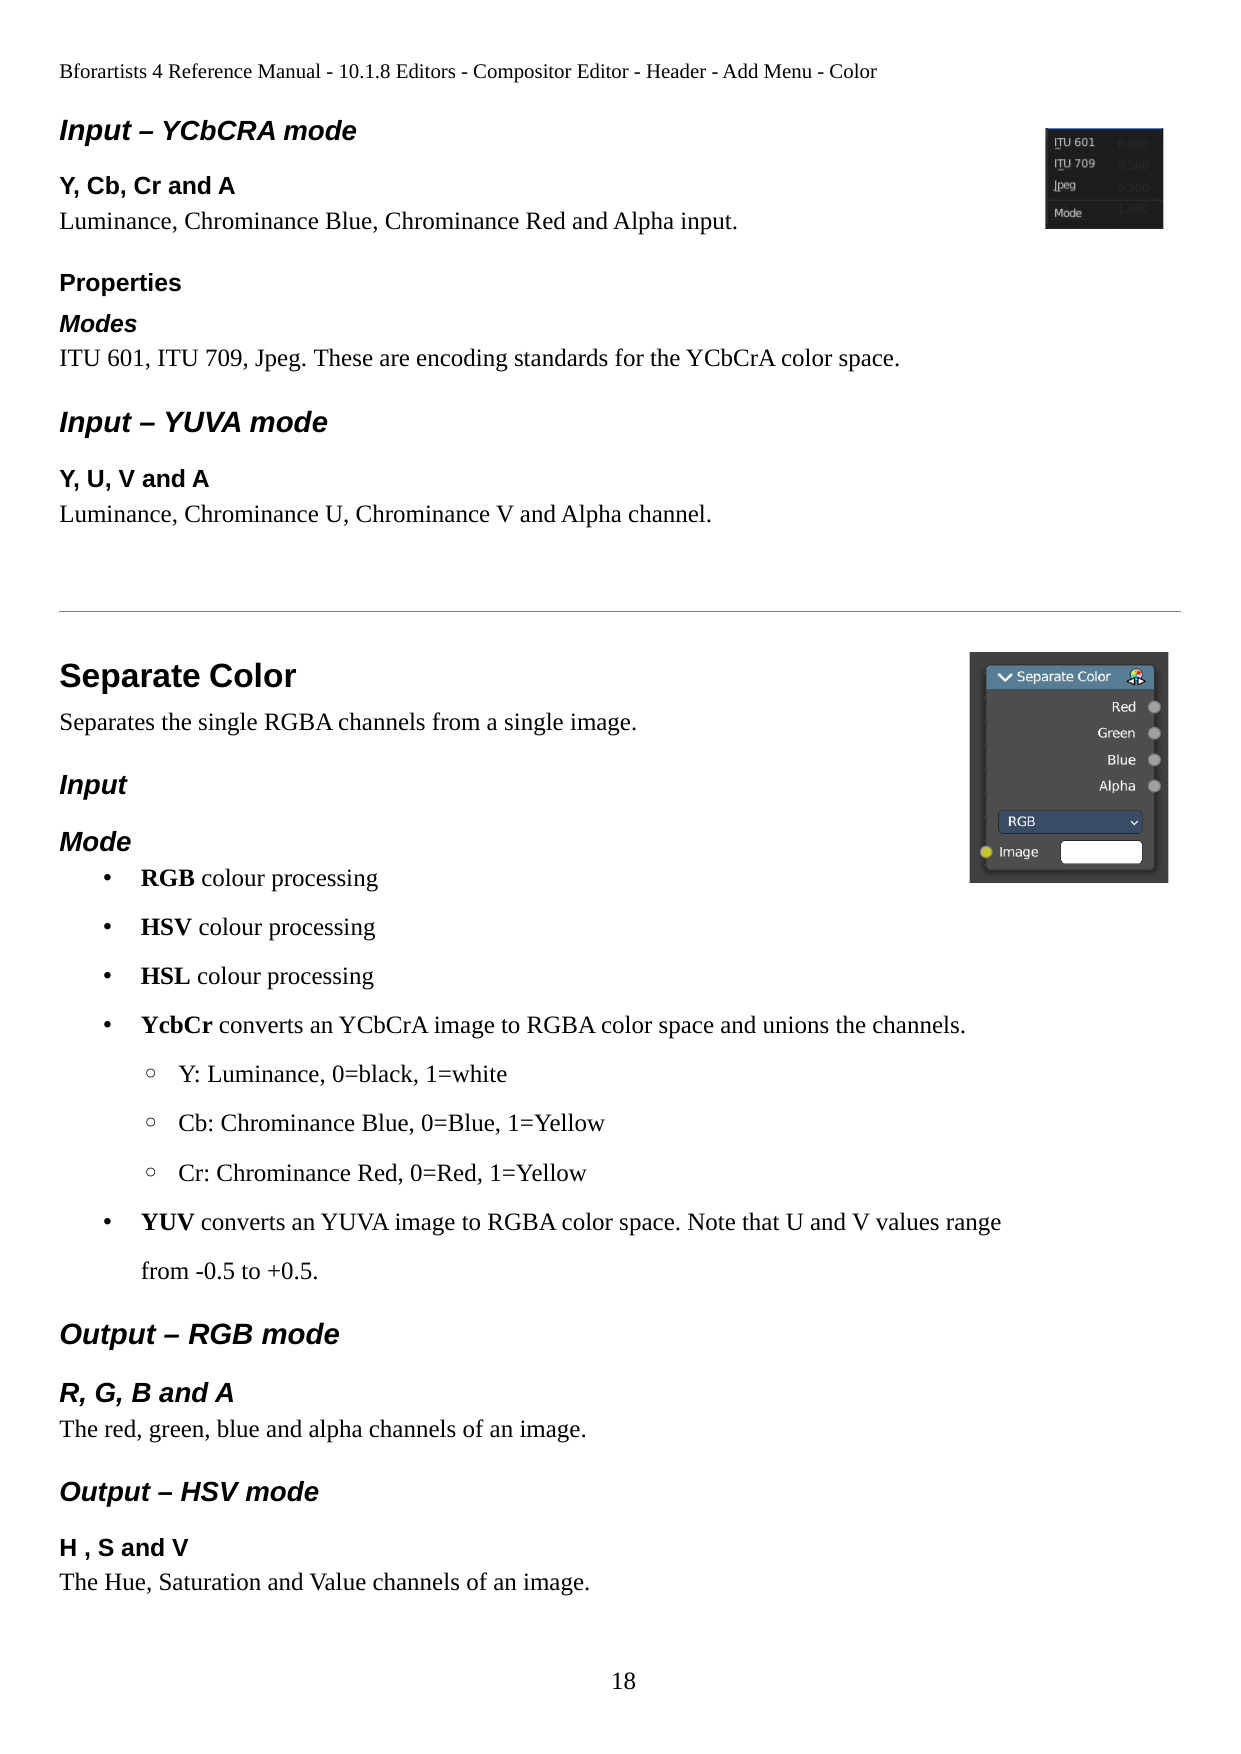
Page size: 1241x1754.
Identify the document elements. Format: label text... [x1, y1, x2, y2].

list from -0.5 to +0.5. [103, 1256, 1181, 1284]
text The Hue, Saturation and Value channels of an image. [59, 1567, 1181, 1596]
subtitle Output – RGB mode [59, 1317, 1181, 1351]
subtitle Input [59, 768, 969, 800]
subtitle [1164, 171, 1181, 200]
subtitle Separate Color [59, 656, 969, 694]
subtitle Input – YUVA mode [59, 405, 1181, 439]
subtitle [1169, 768, 1181, 800]
list RGB colour processing [103, 863, 1181, 892]
subtitle Mode [59, 825, 969, 857]
list Cr: Chrominance Red, 0=Red, 1=Yellow [141, 1158, 1181, 1186]
subtitle [1169, 656, 1181, 694]
subtitle Input – YCbCRA mode [59, 113, 1181, 146]
subtitle [1169, 825, 1181, 857]
subtitle Y, Cb, Cr and A [59, 171, 1045, 200]
list YUV converts an YUVA image to RGBA color space. Note that U and V values range [103, 1207, 1181, 1235]
text The red, green, blue and alpha channels of an image. [59, 1414, 1181, 1443]
text ITU 601, ITU 709, Jpeg. These are encoding standards for the YCbCrA color space. [59, 343, 1181, 372]
list HSL colour processing [103, 961, 1181, 990]
picture [969, 652, 1169, 883]
text Luminance, Chrominance U, Chrominance V and Alpha channel. [59, 499, 1181, 527]
list Cb: Chrominance Blue, 0=Blue, 1=Yellow [141, 1108, 1181, 1137]
subtitle Y, U, V and A [59, 464, 1181, 492]
list Y: Luminance, 0=black, 1=white [141, 1059, 1181, 1088]
list YcbCr converts an YCbCrA image to RGBA color space and unions the channels. [103, 1010, 1181, 1039]
subtitle R, G, B and A [59, 1376, 1181, 1408]
subtitle Output – HSV mode [59, 1476, 1181, 1508]
picture [1045, 128, 1164, 229]
subtitle Modes [59, 309, 1181, 337]
list HSV colour processing [103, 912, 1181, 941]
text Luminance, Chrominance Blue, Chrominance Red and Alpha input. [59, 206, 1181, 235]
subtitle Properties [59, 268, 1181, 296]
text Separates the single RGBA channels from a single image. [59, 707, 969, 735]
subtitle H , S and V [59, 1533, 1181, 1561]
